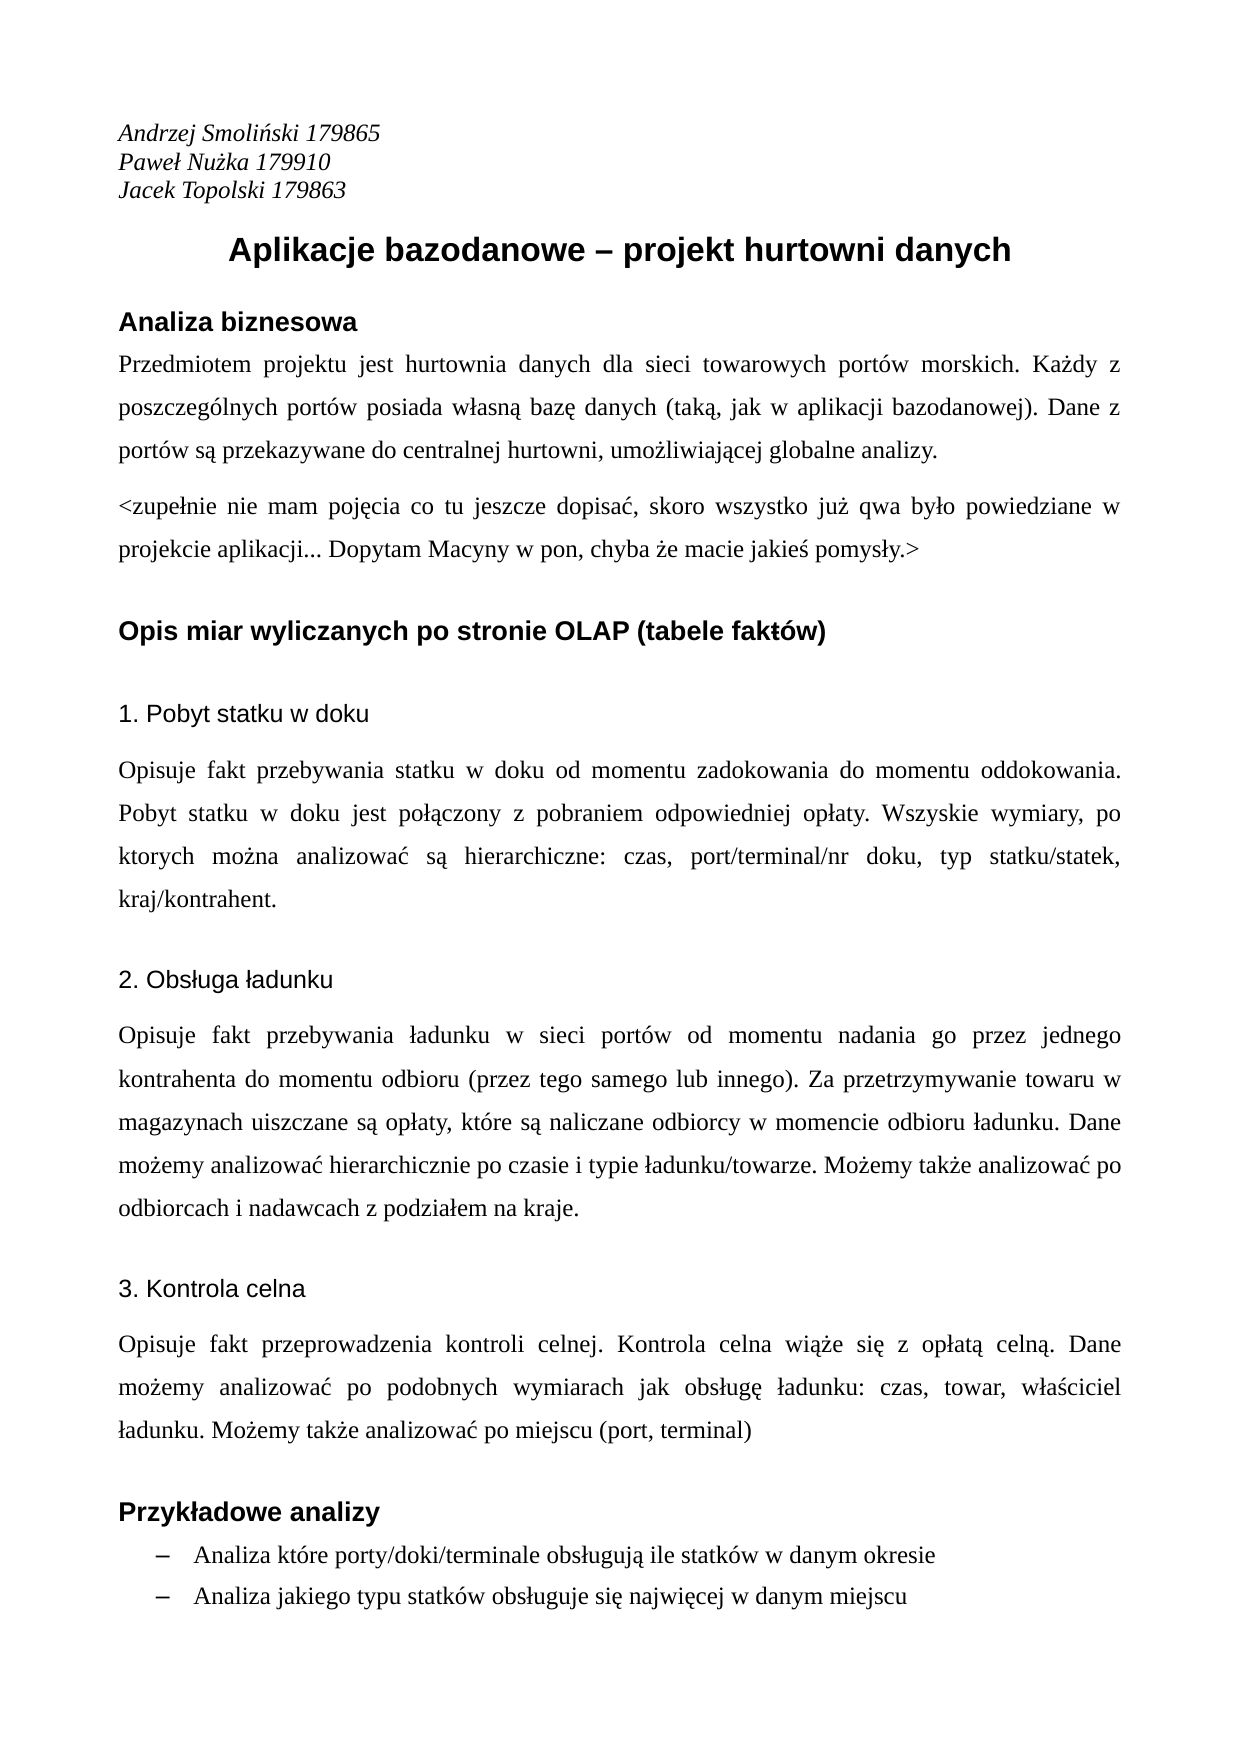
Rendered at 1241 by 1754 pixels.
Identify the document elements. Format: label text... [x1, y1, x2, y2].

subtitle Aplikacje bazodanowe – projekt hurtowni danych [118, 229, 1122, 268]
text Przedmiotem projektu jest hurtownia danych dla sieci towarowych portów morskich. Każdy z poszczególnych portów posiada własną bazę danych (taką, jak w aplikacji bazodanowej). Dane z portów są przekazywane do centralnej hurtowni, umożliwiającej globalne analizy. [118, 349, 1122, 464]
text <zupełnie nie mam pojęcia co tu jeszcze dopisać, skoro wszystko już qwa było powiedziane w projekcie aplikacji... Dopytam Macyny w pon, chyba że macie jakieś pomysły.> [118, 491, 1122, 563]
text Opisuje fakt przebywania statku w doku od momentu zadokowania do momentu oddokowania. Pobyt statku w doku jest połączony z pobraniem odpowiedniej opłaty. Wszyskie wymiary, po ktorych można analizować są hierarchiczne: czas, port/terminal/nr doku, typ statku/statek, kraj/kontrahent. [118, 755, 1122, 913]
subtitle 3. Kontrola celna [118, 1274, 1122, 1302]
text Opisuje fakt przeprowadzenia kontroli celnej. Kontrola celna wiąże się z opłatą celną. Dane możemy analizować po podobnych wymiarach jak obsługę ładunku: czas, towar, właściciel ładunku. Możemy także analizować po miejscu (port, terminal) [118, 1329, 1122, 1444]
text Paweł Nużka 179910 [118, 147, 1122, 176]
subtitle Analiza biznesowa [118, 306, 1122, 337]
subtitle Przykładowe analizy [118, 1496, 1122, 1527]
subtitle 2. Obsługa ładunku [118, 965, 1122, 994]
subtitle Opis miar wyliczanych po stronie OLAP (tabele fakŧów) [118, 615, 1122, 646]
subtitle 1. Pobyt statku w doku [118, 699, 1122, 728]
list Analiza jakiego typu statków obsługuje się najwięcej w danym miejscu [156, 1581, 1122, 1610]
text Opisuje fakt przebywania ładunku w sieci portów od momentu nadania go przez jednego kontrahenta do momentu odbioru (przez tego samego lub innego). Za przetrzymywanie towaru w magazynach uiszczane są opłaty, które są naliczane odbiorcy w momencie odbioru ładunku. Dane możemy analizować hierarchicznie po czasie i typie ładunku/towarze. Możemy także analizować po odbiorcach i nadawcach z podziałem na kraje. [118, 1021, 1122, 1222]
text Andrzej Smoliński 179865 [118, 118, 1122, 147]
text Jacek Topolski 179863 [118, 176, 1122, 204]
list Analiza które porty/doki/terminale obsługują ile statków w danym okresie [156, 1540, 1122, 1569]
